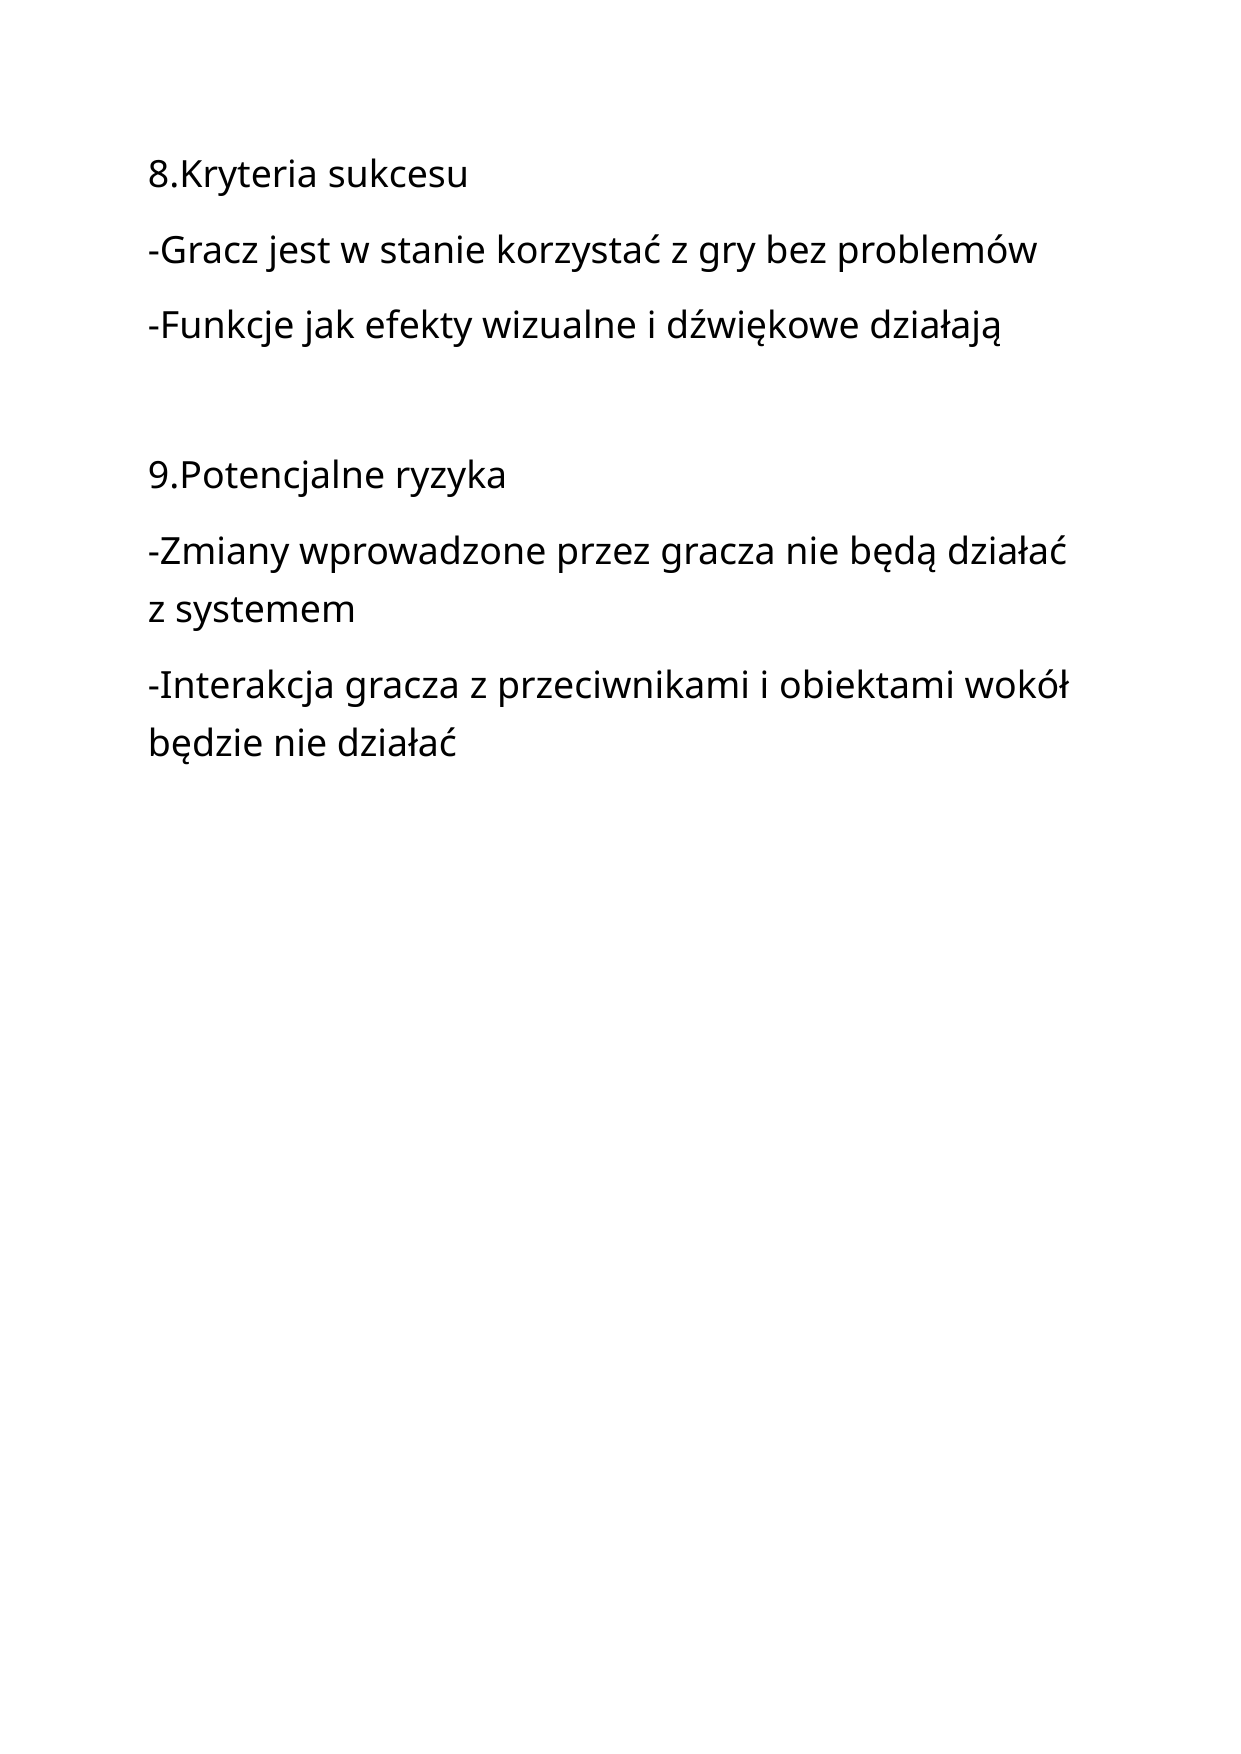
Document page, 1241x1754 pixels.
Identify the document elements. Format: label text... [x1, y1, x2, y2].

text 8.Kryteria sukcesu [148, 148, 1093, 199]
text -Interakcja gracza z przeciwnikami i obiektami wokół będzie nie działać [148, 658, 1093, 768]
text 9.Potencjalne ryzyka [148, 449, 1093, 500]
text -Gracz jest w stanie korzystać z gry bez problemów [148, 223, 1093, 274]
text -Zmiany wprowadzone przez gracza nie będą działać z systemem [148, 524, 1093, 634]
text -Funkcje jak efekty wizualne i dźwiękowe działają [148, 298, 1093, 349]
